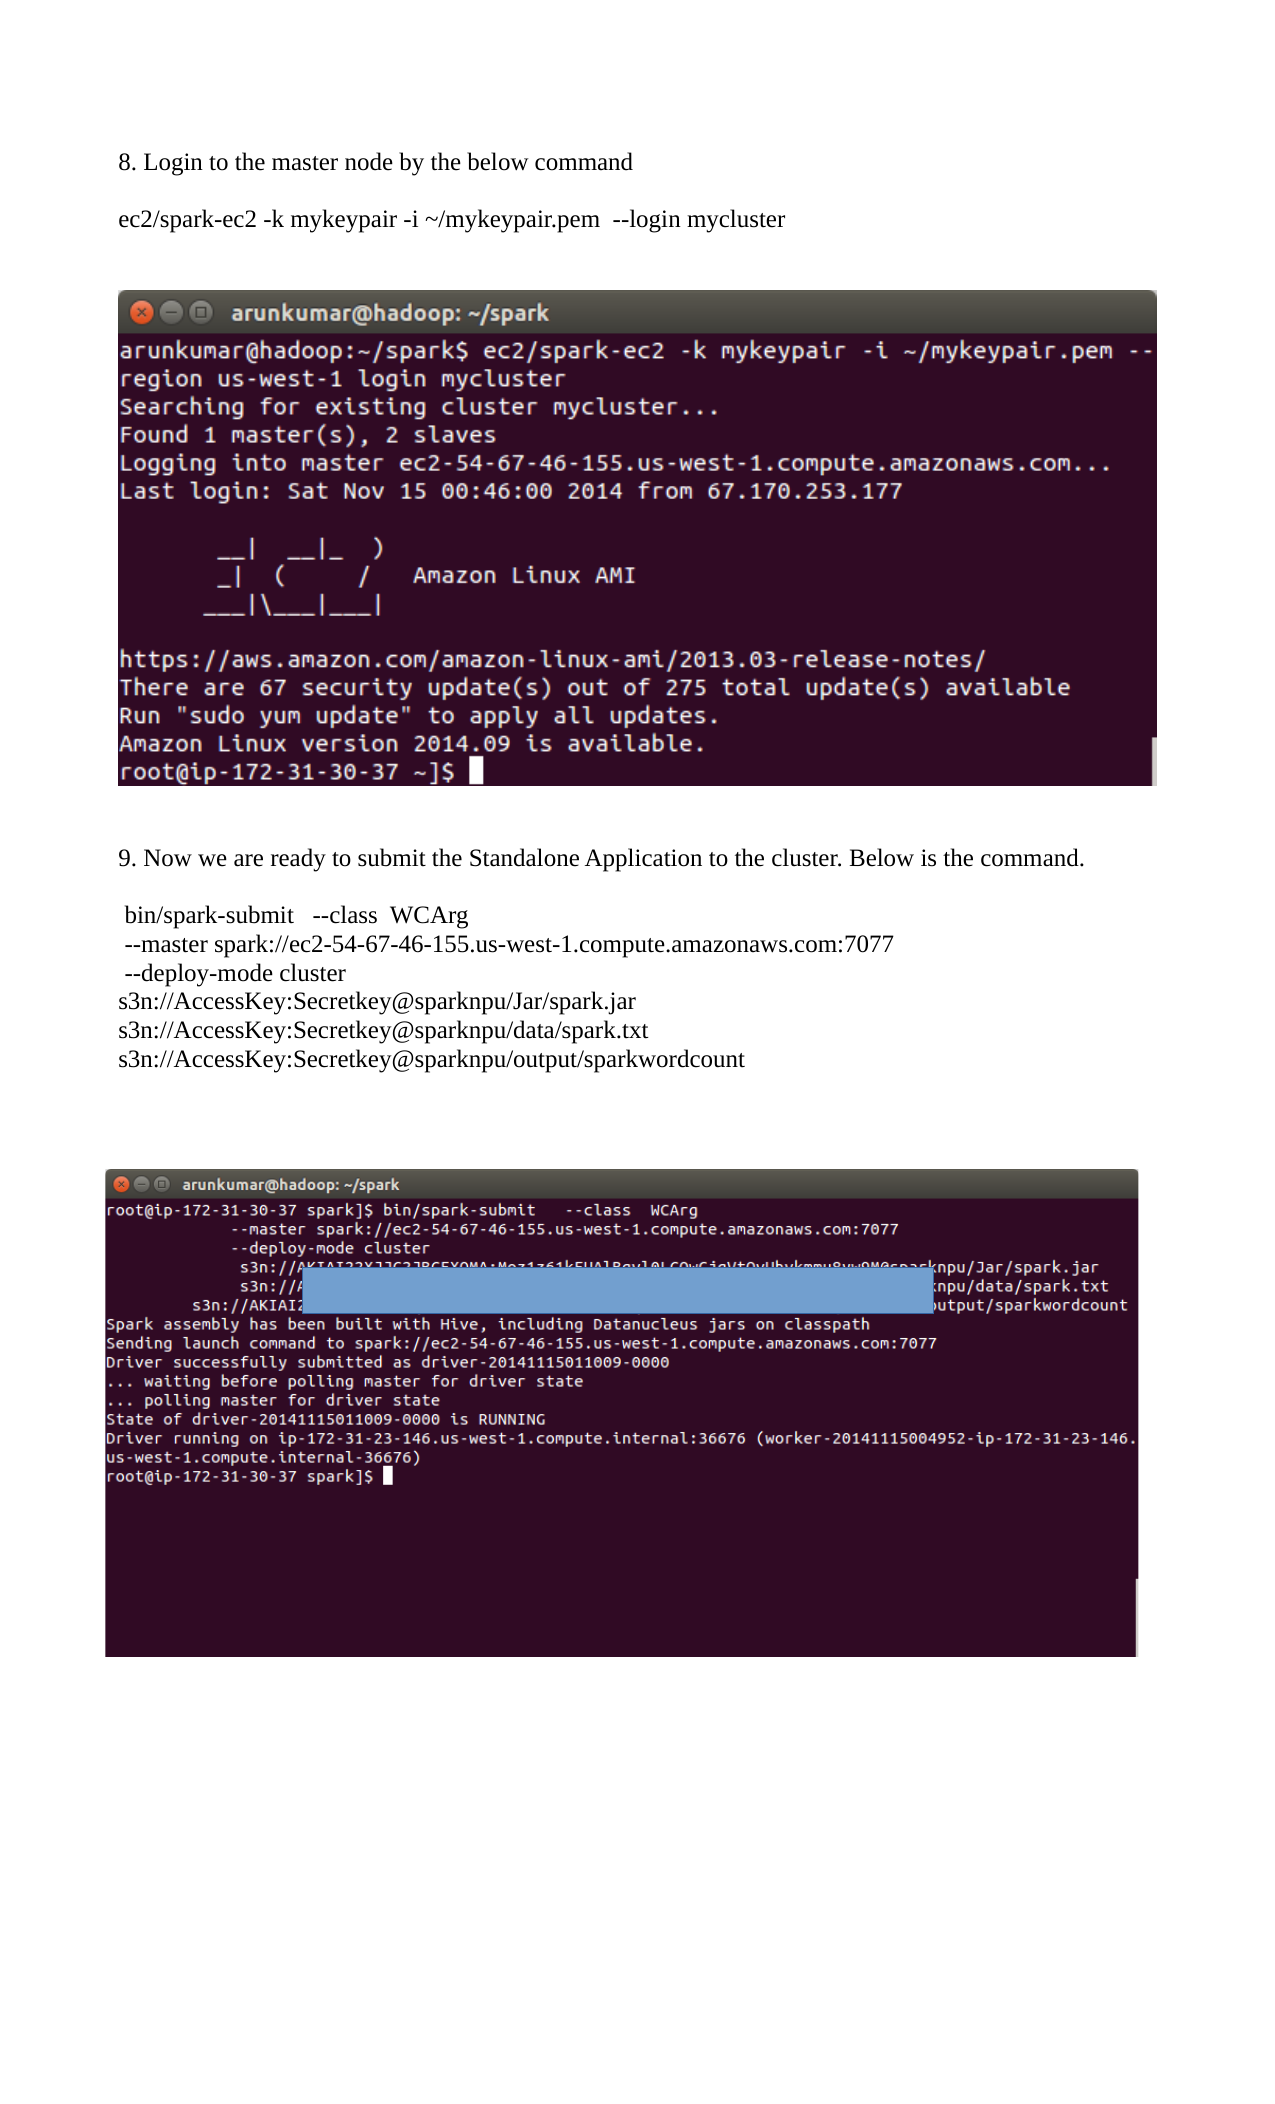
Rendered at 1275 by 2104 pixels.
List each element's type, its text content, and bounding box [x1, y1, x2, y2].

text 8. Login to the master node by the below command [118, 147, 1157, 176]
text bin/spark-submit --class WCArg [118, 900, 1157, 929]
picture [105, 1169, 1139, 1657]
text 9. Now we are ready to submit the Standalone Application to the cluster. Below is the command. [118, 843, 1157, 871]
text --deploy-mode cluster s3n://AccessKey:Secretkey@sparknpu/Jar/spark.jar s3n://AccessKey:Secretkey@sparknpu/data/spark.txt s3n://AccessKey:Secretkey@sparknpu/output/sparkwordcount [118, 958, 1157, 1073]
text ec2/spark-ec2 -k mykeypair -i ~/mykeypair.pem --login mycluster [118, 204, 1157, 233]
text --master spark://ec2-54-67-46-155.us-west-1.compute.amazonaws.com:7077 [118, 929, 1157, 958]
picture [118, 290, 1157, 786]
